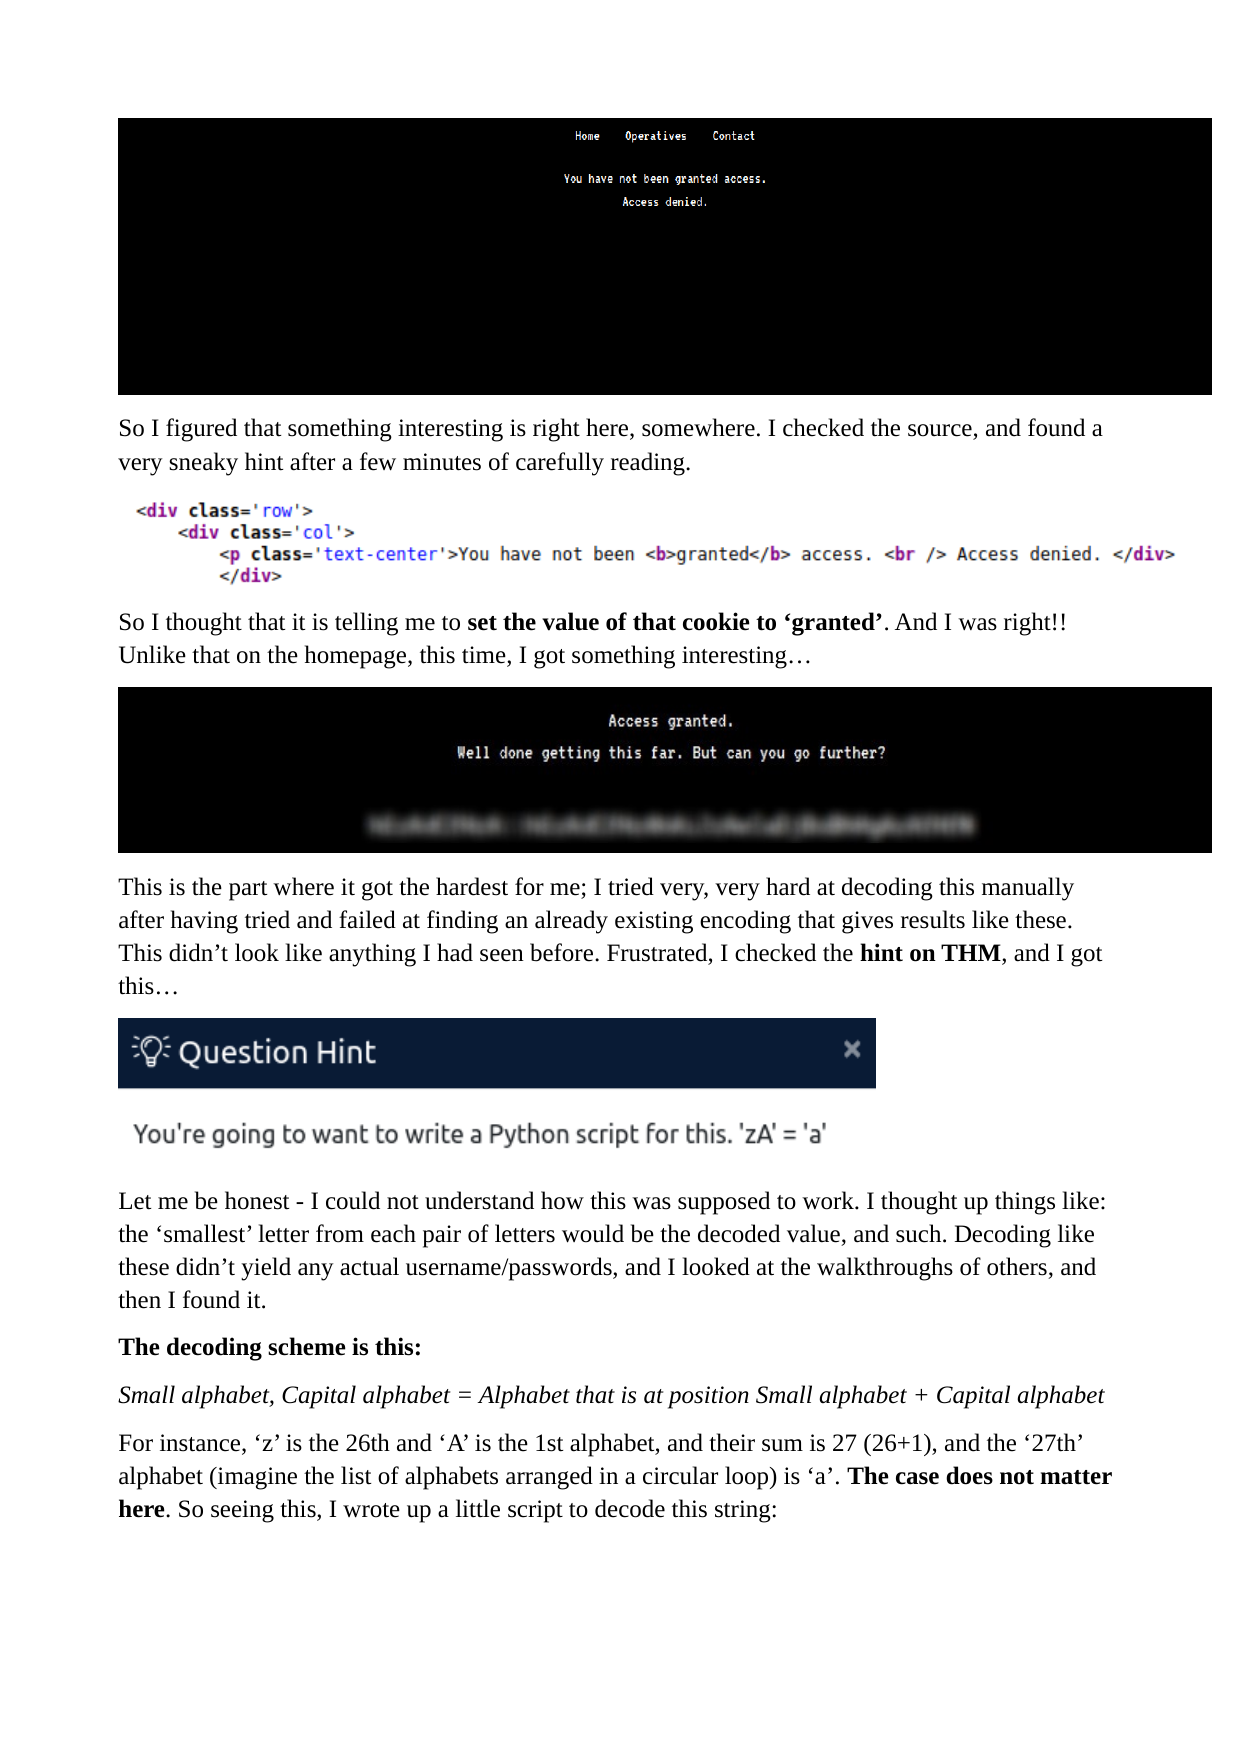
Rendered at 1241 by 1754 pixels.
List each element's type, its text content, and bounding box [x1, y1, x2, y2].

text The decoding scheme is this: [118, 1332, 1122, 1361]
picture [118, 494, 1212, 588]
text Small alphabet, Capital alphabet = Alphabet that is at position Small alphabet + Capital alphabet [118, 1380, 1122, 1409]
text Let me be honest - I could not understand how this was supposed to work. I thought up things like: the ‘smallest’ letter from each pair of letters would be the decoded value, and such. Decoding like these didn’t yield any actual username/passwords, and I looked at the walkthroughs of others, and then I found it. [118, 1186, 1122, 1314]
picture [118, 118, 1212, 395]
text So I thought that it is telling me to set the value of that cookie to ‘granted’. And I was right!! Unlike that on the homepage, this time, I got something interesting… [118, 607, 1122, 668]
text So I figured that something interesting is right here, somewhere. I checked the source, and found a very sneaky hint after a few minutes of carefully reading. [118, 413, 1122, 475]
picture [118, 1018, 876, 1167]
text For instance, ‘z’ is the 26th and ‘A’ is the 1st alphabet, and their sum is 27 (26+1), and the ‘27th’ alphabet (imagine the list of alphabets arranged in a circular loop) is ‘a’. The case does not matter here. So seeing this, I wrote up a little script to decode this string: [118, 1428, 1122, 1522]
picture [118, 687, 1212, 853]
text This is the part where it got the hardest for me; I tried very, very hard at decoding this manually after having tried and failed at finding an already existing encoding that gives results like these. This didn’t look like anything I had seen before. Frustrated, I checked the hint on THM, and I got this… [118, 872, 1122, 1000]
